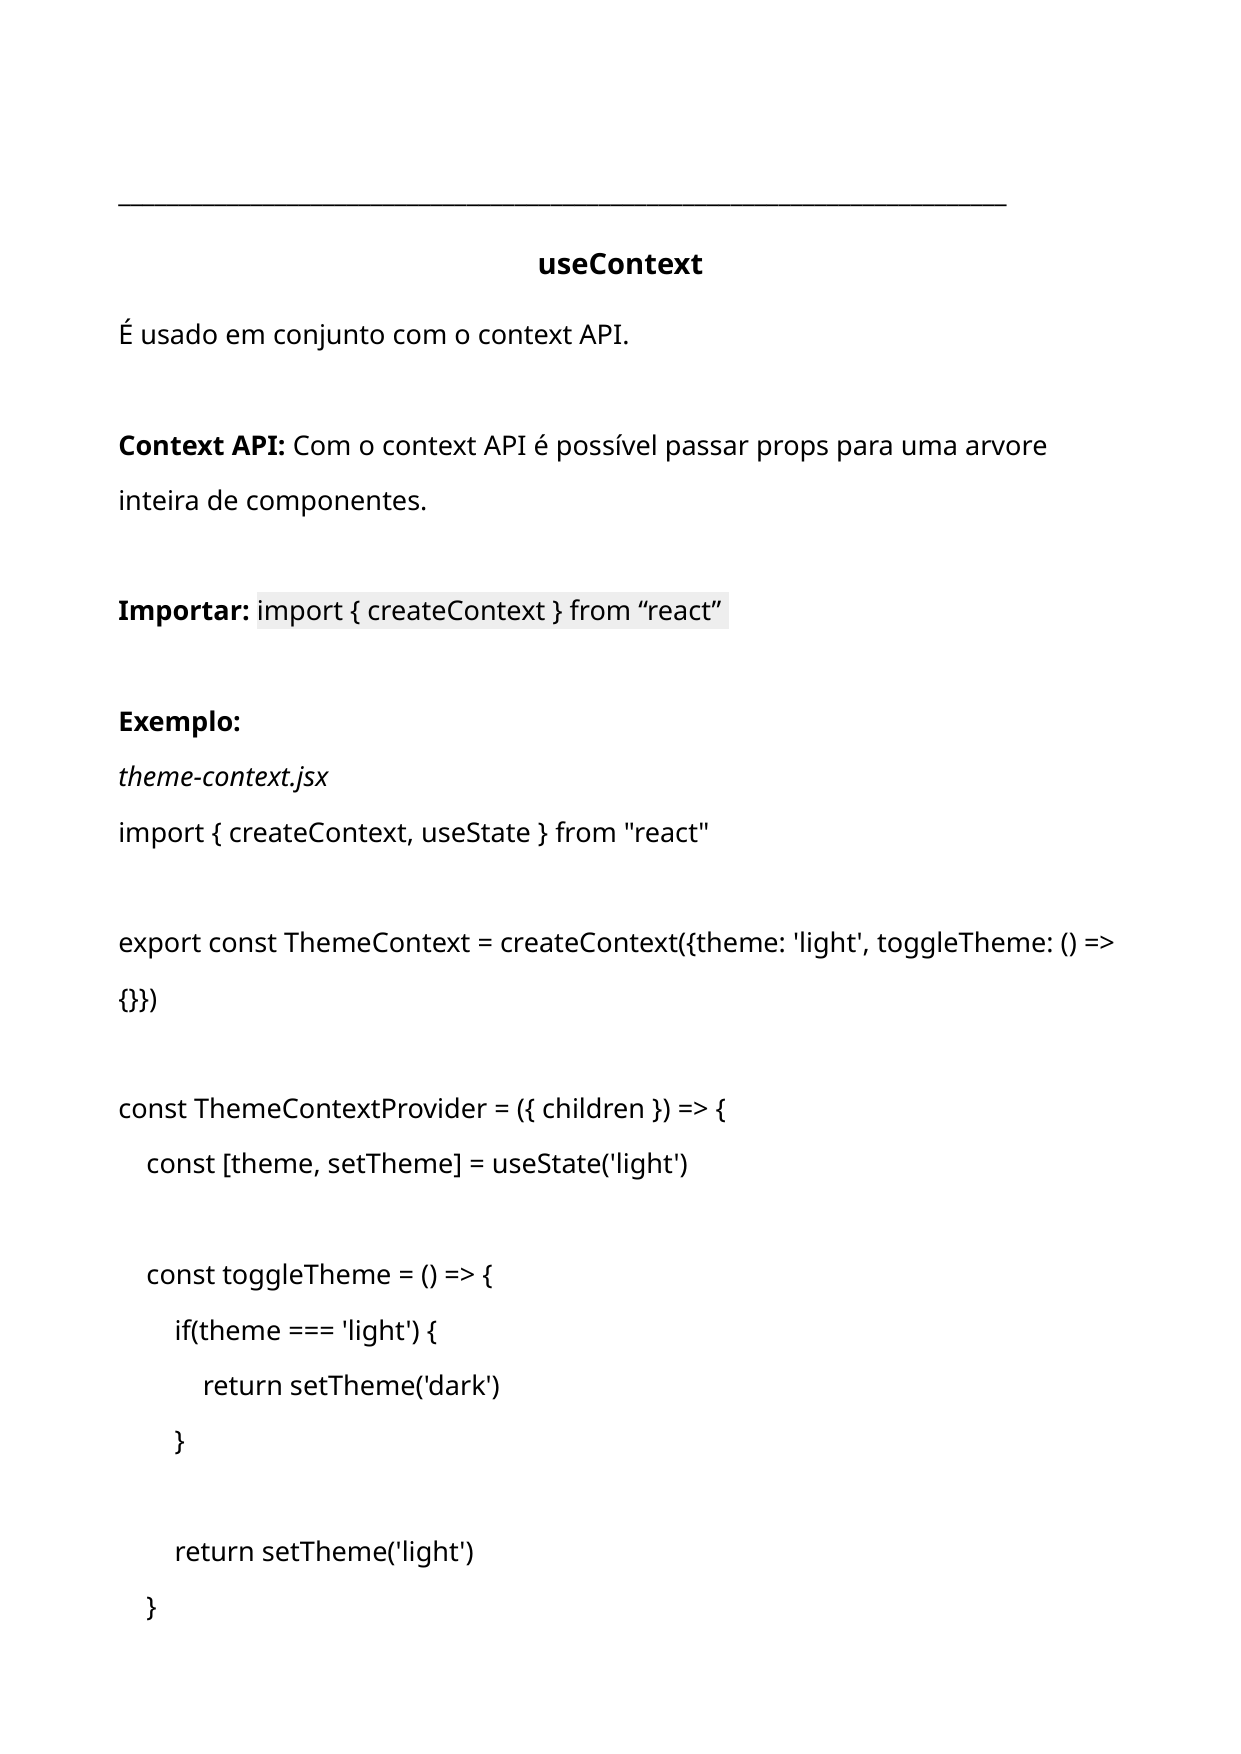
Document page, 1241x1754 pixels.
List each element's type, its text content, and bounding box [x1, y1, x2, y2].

text É usado em conjunto com o context API. [118, 315, 1122, 352]
text Exemplo: [118, 702, 1122, 739]
text Importar: import { createContext } from “react” [118, 592, 1122, 629]
text import { createContext, useState } from "react" [118, 813, 1122, 850]
text __________________________________________________________________________ [118, 173, 1122, 210]
text } [118, 1422, 1122, 1458]
text } [118, 1587, 1122, 1624]
text if(theme === 'light') { [118, 1311, 1122, 1348]
text theme-context.jsx [118, 758, 1122, 795]
text Context API: Com o context API é possível passar props para uma arvore inteira de componentes. [118, 426, 1122, 518]
subtitle useContext [118, 243, 1122, 283]
text const toggleTheme = () => { [118, 1256, 1122, 1292]
text export const ThemeContext = createContext({theme: 'light', toggleTheme: () => {}}) [118, 924, 1122, 1016]
text const ThemeContextProvider = ({ children }) => { [118, 1090, 1122, 1127]
text const [theme, setTheme] = useState('light') [118, 1145, 1122, 1182]
text return setTheme('dark') [118, 1366, 1122, 1403]
text return setTheme('light') [118, 1532, 1122, 1569]
